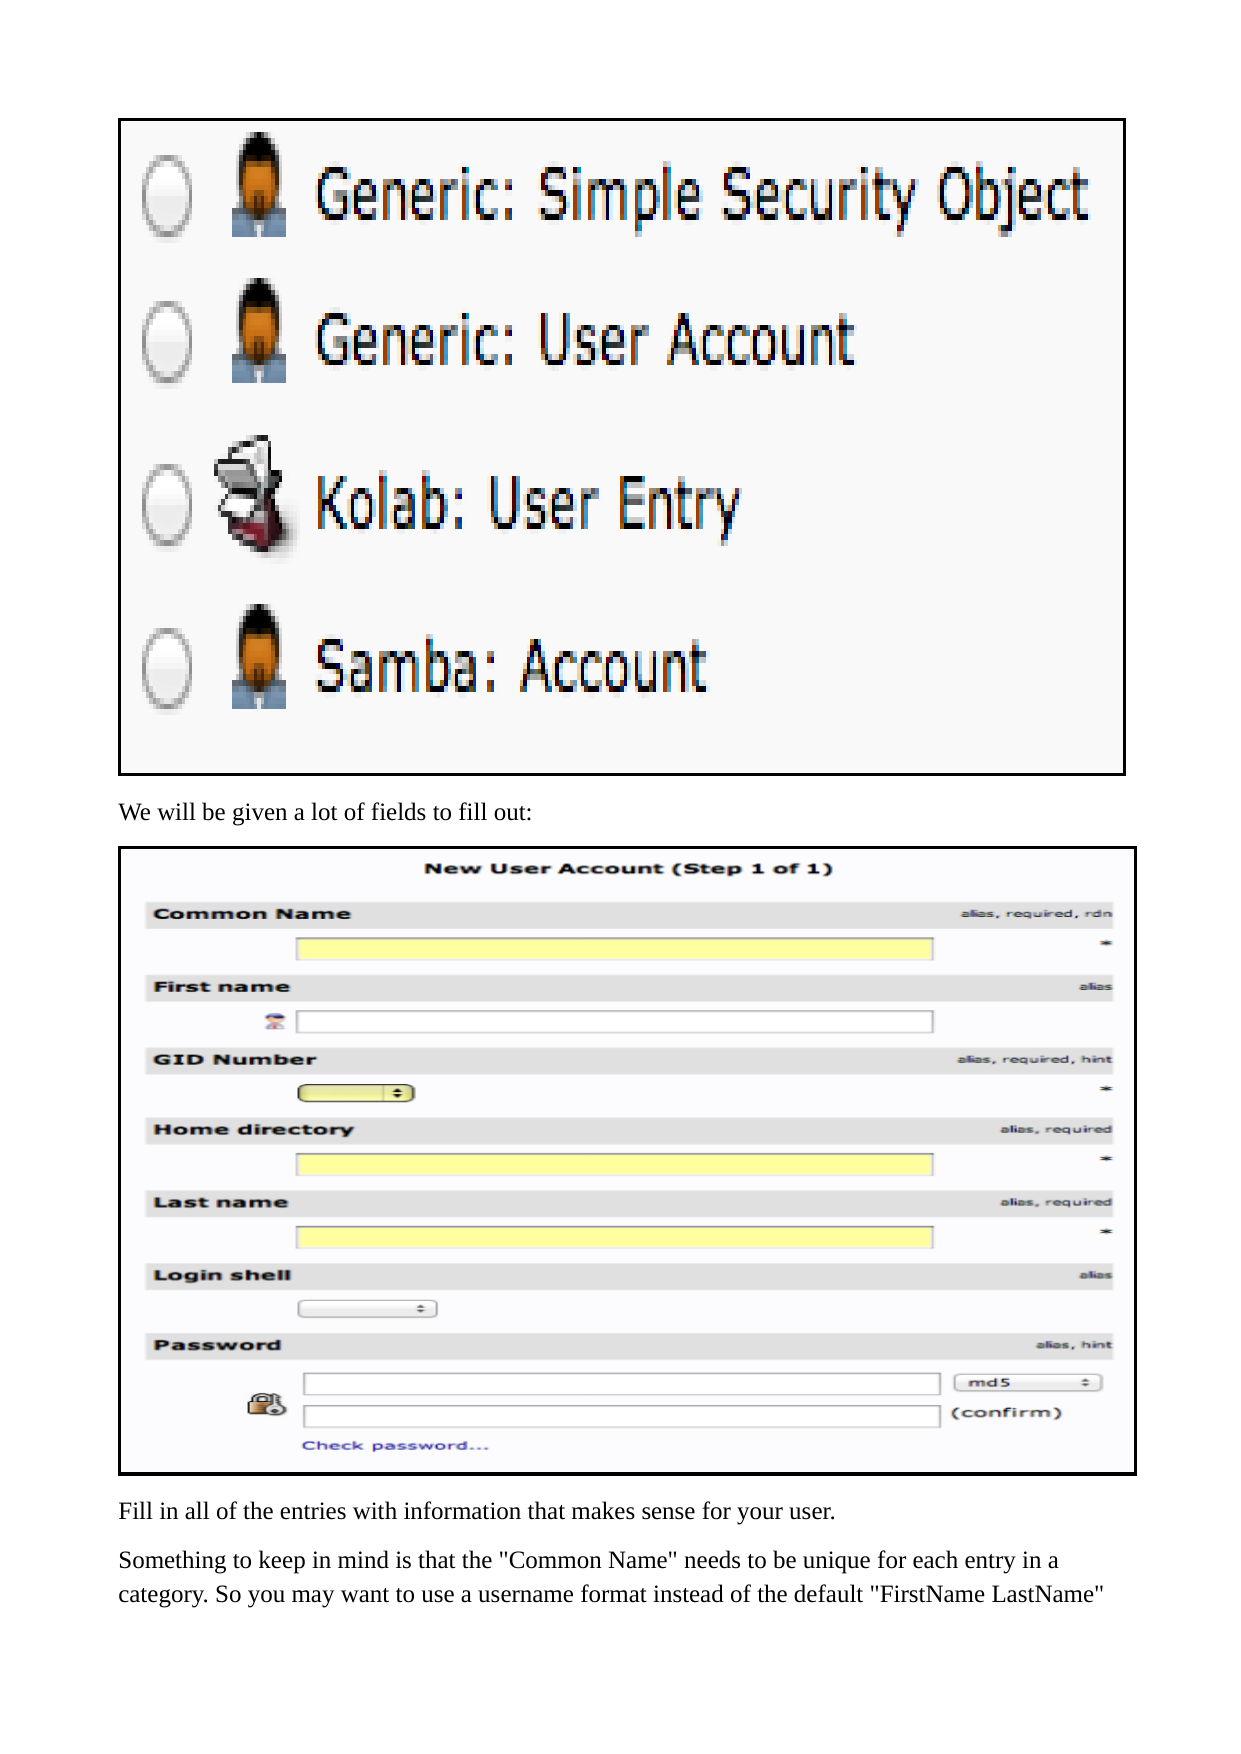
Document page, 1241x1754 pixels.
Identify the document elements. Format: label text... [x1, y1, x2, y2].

text Fill in all of the entries with information that makes sense for your user. [118, 1496, 1122, 1524]
text Something to keep in mind is that the "Common Name" needs to be unique for each entry in a category. So you may want to use a username format instead of the default "FirstName LastName" [118, 1545, 1122, 1608]
picture [121, 121, 1123, 773]
text We will be given a lot of fields to fill out: [118, 797, 1122, 825]
picture [121, 849, 1134, 1472]
